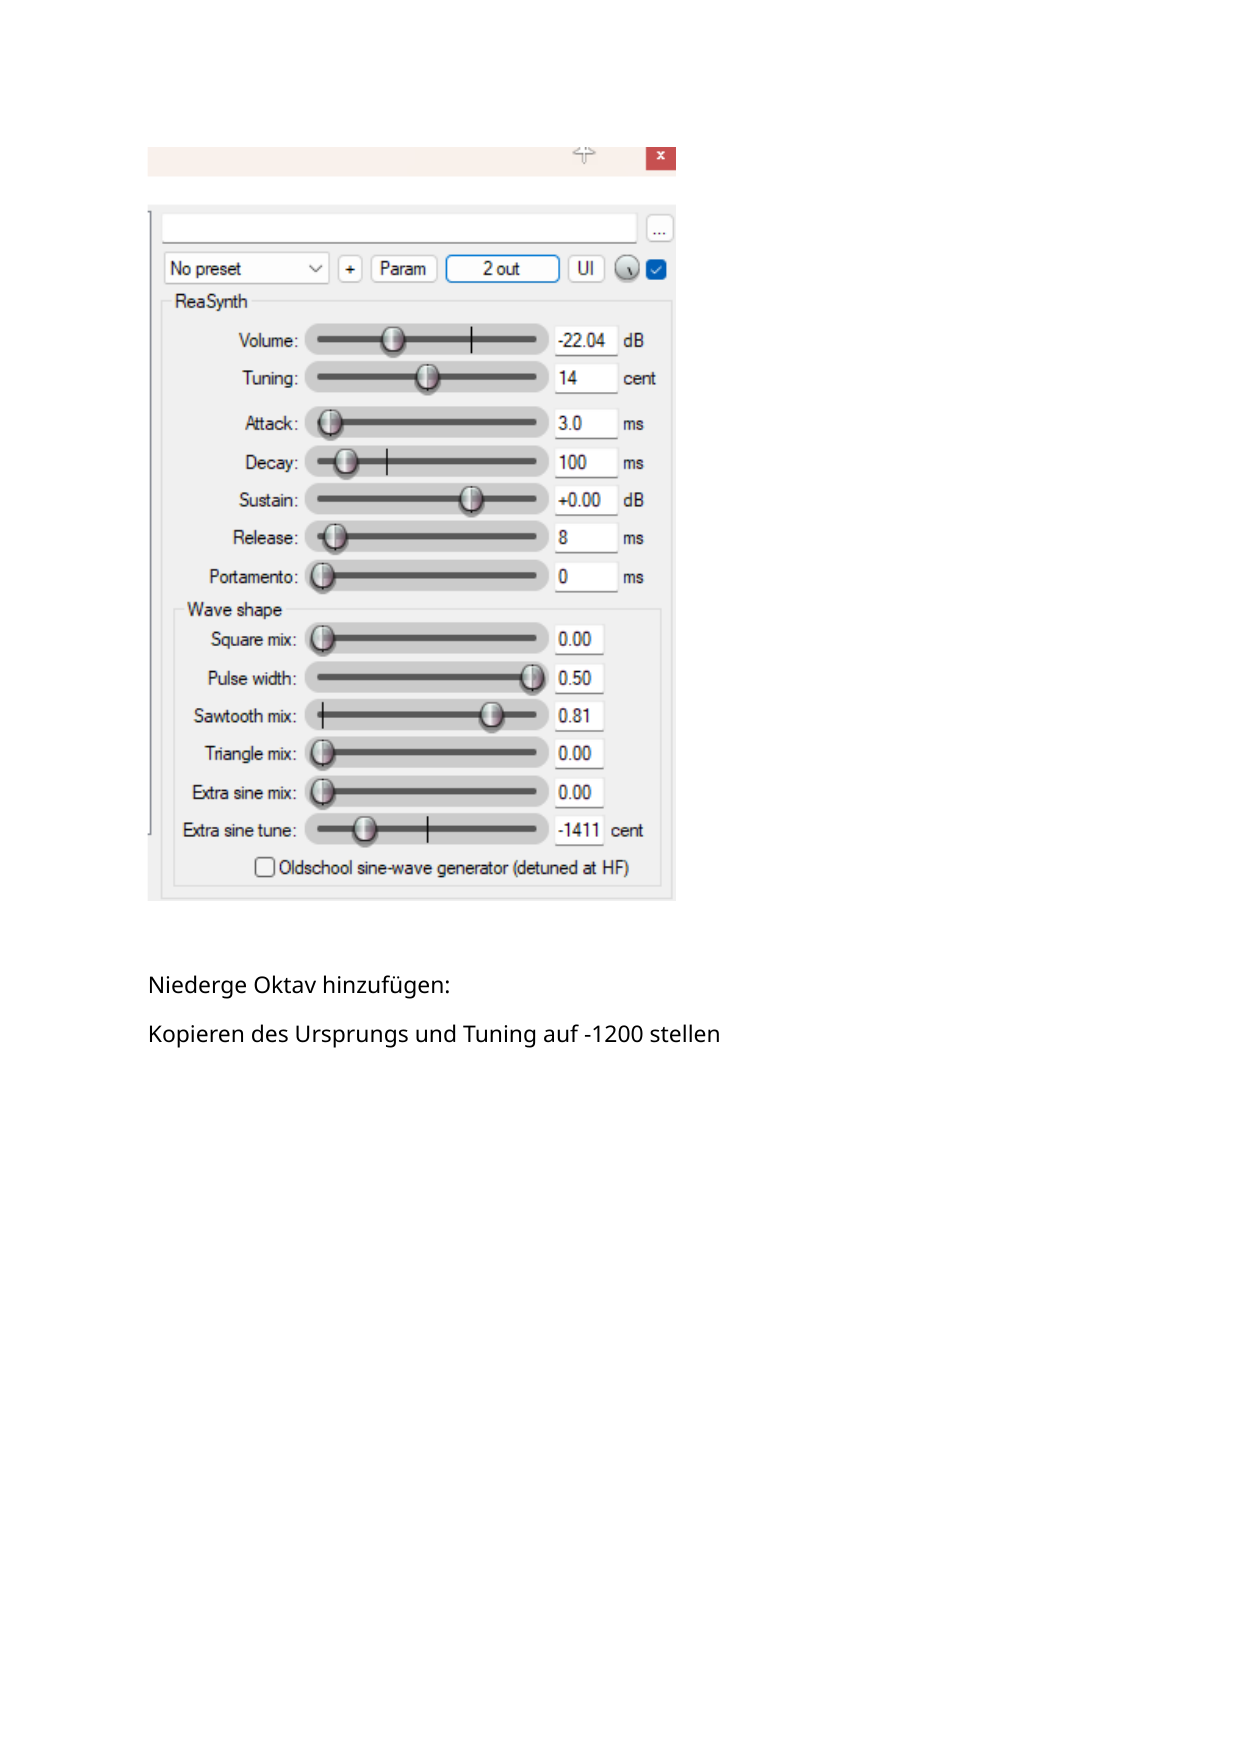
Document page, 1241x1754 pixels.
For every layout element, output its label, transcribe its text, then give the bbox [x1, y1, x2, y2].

text Niederge Oktav hinzufügen: [148, 968, 1093, 1000]
text Kopieren des Ursprungs und Tuning auf -1200 stellen [148, 1018, 1093, 1049]
